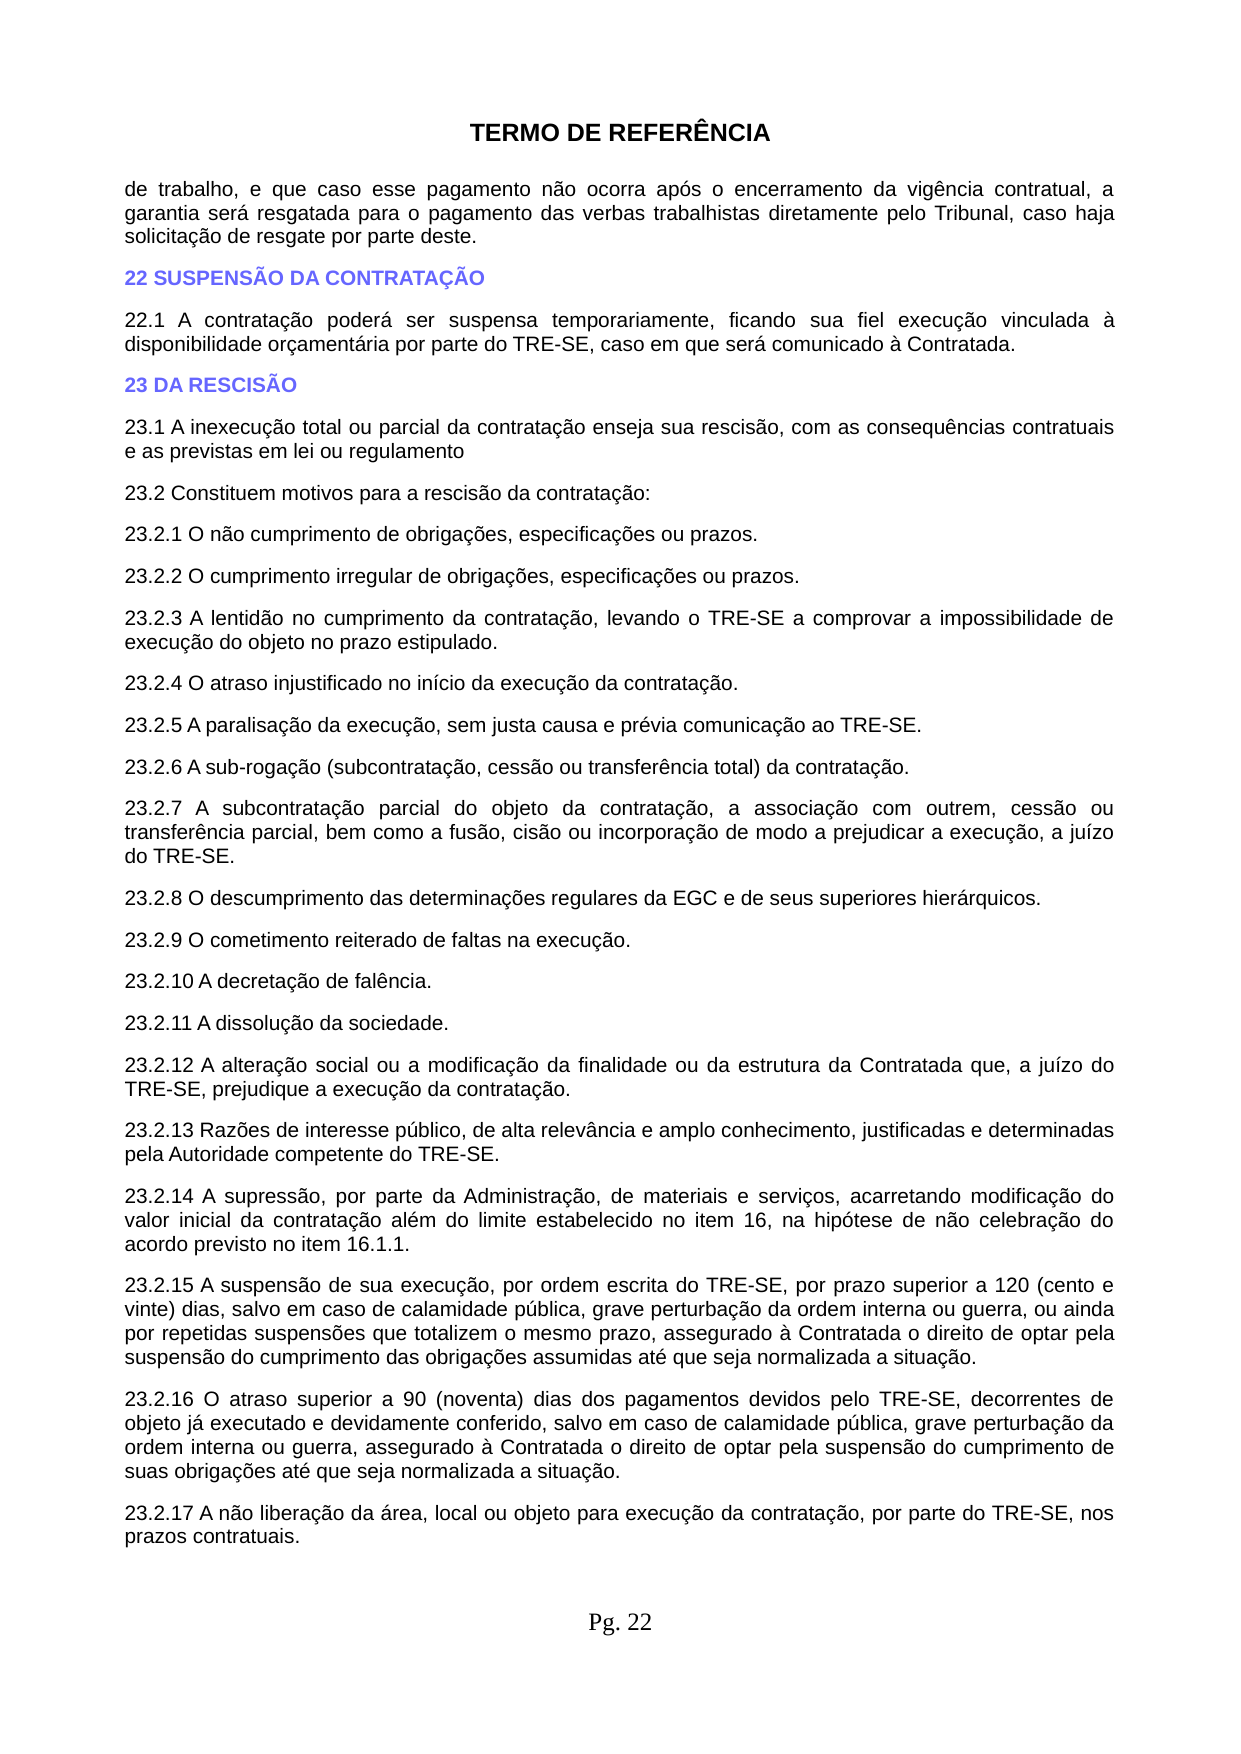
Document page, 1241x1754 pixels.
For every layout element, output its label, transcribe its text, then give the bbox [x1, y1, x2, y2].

text 23.2.5 A paralisação da execução, sem justa causa e prévia comunicação ao TRE-SE. [124, 713, 1116, 737]
text 23.2.6 A sub-rogação (subcontratação, cessão ou transferência total) da contratação. [124, 754, 1116, 778]
text 23.2.10 A decretação de falência. [124, 969, 1116, 993]
text 23.2.3 A lentidão no cumprimento da contratação, levando o TRE-SE a comprovar a impossibilidade de execução do objeto no prazo estipulado. [124, 606, 1116, 653]
text 23.2.15 A suspensão de sua execução, por ordem escrita do TRE-SE, por prazo superior a 120 (cento e vinte) dias, salvo em caso de calamidade pública, grave perturbação da ordem interna ou guerra, ou ainda por repetidas suspensões que totalizem o mesmo prazo, assegurado à Contratada o direito de optar pela suspensão do cumprimento das obrigações assumidas até que seja normalizada a situação. [124, 1273, 1116, 1369]
text 23.2.1 O não cumprimento de obrigações, especificações ou prazos. [124, 522, 1116, 546]
text 23.2.9 O cometimento reiterado de faltas na execução. [124, 927, 1116, 951]
text 22 SUSPENSÃO DA CONTRATAÇÃO [124, 266, 1116, 290]
text 23.2.11 A dissolução da sociedade. [124, 1011, 1116, 1035]
text 23.2.4 O atraso injustificado no início da execução da contratação. [124, 671, 1116, 695]
text 23.1 A inexecução total ou parcial da contratação enseja sua rescisão, com as consequências contratuais e as previstas em lei ou regulamento [124, 415, 1116, 463]
text de trabalho, e que caso esse pagamento não ocorra após o encerramento da vigência contratual, a garantia será resgatada para o pagamento das verbas trabalhistas diretamente pelo Tribunal, caso haja solicitação de resgate por parte deste. [124, 176, 1116, 248]
text 23.2.12 A alteração social ou a modificação da finalidade ou da estrutura da Contratada que, a juízo do TRE-SE, prejudique a execução da contratação. [124, 1052, 1116, 1100]
text 23.2.8 O descumprimento das determinações regulares da EGC e de seus superiores hierárquicos. [124, 886, 1116, 910]
text 23.2.14 A supressão, por parte da Administração, de materiais e serviços, acarretando modificação do valor inicial da contratação além do limite estabelecido no item 16, na hipótese de não celebração do acordo previsto no item 16.1.1. [124, 1184, 1116, 1256]
text 23.2.16 O atraso superior a 90 (noventa) dias dos pagamentos devidos pelo TRE-SE, decorrentes de objeto já executado e devidamente conferido, salvo em caso de calamidade pública, grave perturbação da ordem interna ou guerra, assegurado à Contratada o direito de optar pela suspensão do cumprimento de suas obrigações até que seja normalizada a situação. [124, 1387, 1116, 1483]
text 23.2.13 Razões de interesse público, de alta relevância e amplo conhecimento, justificadas e determinadas pela Autoridade competente do TRE-SE. [124, 1118, 1116, 1166]
text 23 DA RESCISÃO [124, 373, 1116, 397]
text 23.2.17 A não liberação da área, local ou objeto para execução da contratação, por parte do TRE-SE, nos prazos contratuais. [124, 1500, 1116, 1548]
text 23.2.2 O cumprimento irregular de obrigações, especificações ou prazos. [124, 564, 1116, 588]
text 22.1 A contratação poderá ser suspensa temporariamente, ficando sua fiel execução vinculada à disponibilidade orçamentária por parte do TRE-SE, caso em que será comunicado à Contratada. [124, 308, 1116, 356]
text 23.2.7 A subcontratação parcial do objeto da contratação, a associação com outrem, cessão ou transferência parcial, bem como a fusão, cisão ou incorporação de modo a prejudicar a execução, a juízo do TRE-SE. [124, 796, 1116, 868]
text 23.2 Constituem motivos para a rescisão da contratação: [124, 481, 1116, 504]
